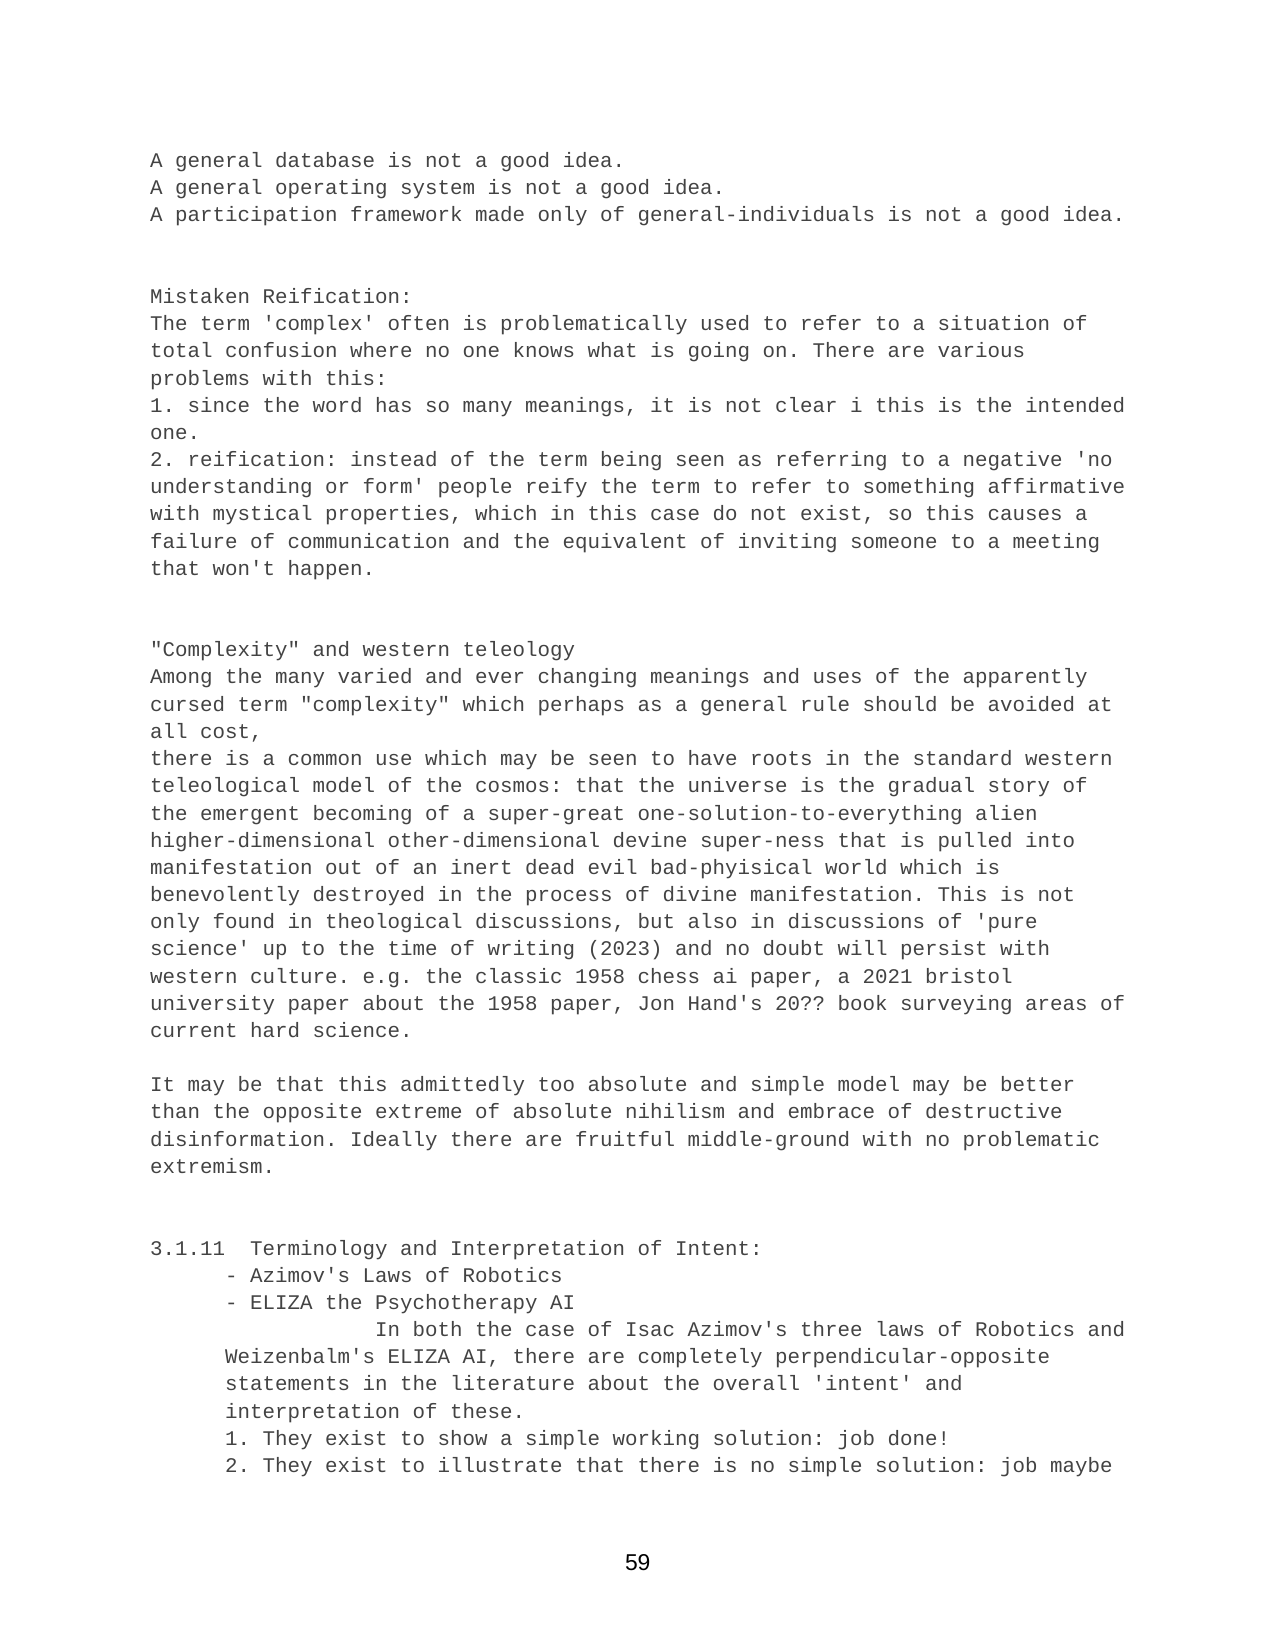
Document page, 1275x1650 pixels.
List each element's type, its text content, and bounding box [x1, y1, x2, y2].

text "Complexity" and western teleology [150, 639, 1125, 663]
text The term 'complex' often is problematically used to refer to a situation of total confusion where no one knows what is going on. There are various problems with this: [150, 313, 1125, 391]
text It may be that this admittedly too absolute and simple model may be better than the opposite extreme of absolute nihilism and embrace of destructive disinformation. Ideally there are fruitful middle-ground with no problematic extremism. [150, 1074, 1125, 1179]
text A general operating system is not a good idea. [150, 177, 1125, 201]
text 2. reification: instead of the term being seen as referring to a negative 'no understanding or form' people reify the term to refer to something affirmative with mystical properties, which in this case do not exist, so this causes a failure of communication and the equivalent of inviting someone to a meeting that won't happen. [150, 449, 1125, 581]
text A general database is not a good idea. [150, 150, 1125, 174]
text Among the many varied and ever changing meanings and uses of the apparently cursed term "complexity" which perhaps as a general rule should be avoided at all cost, [150, 667, 1125, 744]
text Mistaken Reification: [150, 286, 1125, 309]
text - ELIZA the Psychotherapy AI [225, 1292, 1125, 1316]
text In both the case of Isac Azimov's three laws of Robotics and Weizenbalm's ELIZA AI, there are completely perpendicular-opposite statements in the literature about the overall 'intent' and interpretation of these. [225, 1319, 1125, 1424]
text there is a common use which may be seen to have roots in the standard western teleological model of the cosmos: that the universe is the gradual story of the emergent becoming of a super-great one-solution-to-everything alien higher-dimensional other-dimensional devine super-ness that is pulled into manifestation out of an inert dead evil bad-phyisical world which is benevolently destroyed in the process of divine manifestation. This is not only found in theological discussions, but also in discussions of 'pure science' up to the time of writing (2023) and no doubt will persist with western culture. e.g. the classic 1958 chess ai paper, a 2021 bristol university paper about the 1958 paper, Jon Hand's 20?? book surveying areas of current hard science. [150, 748, 1125, 1044]
text 1. They exist to show a simple working solution: job done! [225, 1428, 1125, 1451]
text 3.1.11 Terminology and Interpretation of Intent: [150, 1237, 1125, 1261]
text - Azimov's Laws of Robotics [225, 1265, 1125, 1288]
text 2. They exist to illustrate that there is no simple solution: job maybe [225, 1455, 1125, 1479]
text A participation framework made only of general-individuals is not a good idea. [150, 204, 1125, 228]
text 1. since the word has so many meanings, it is not clear i this is the intended one. [150, 395, 1125, 446]
